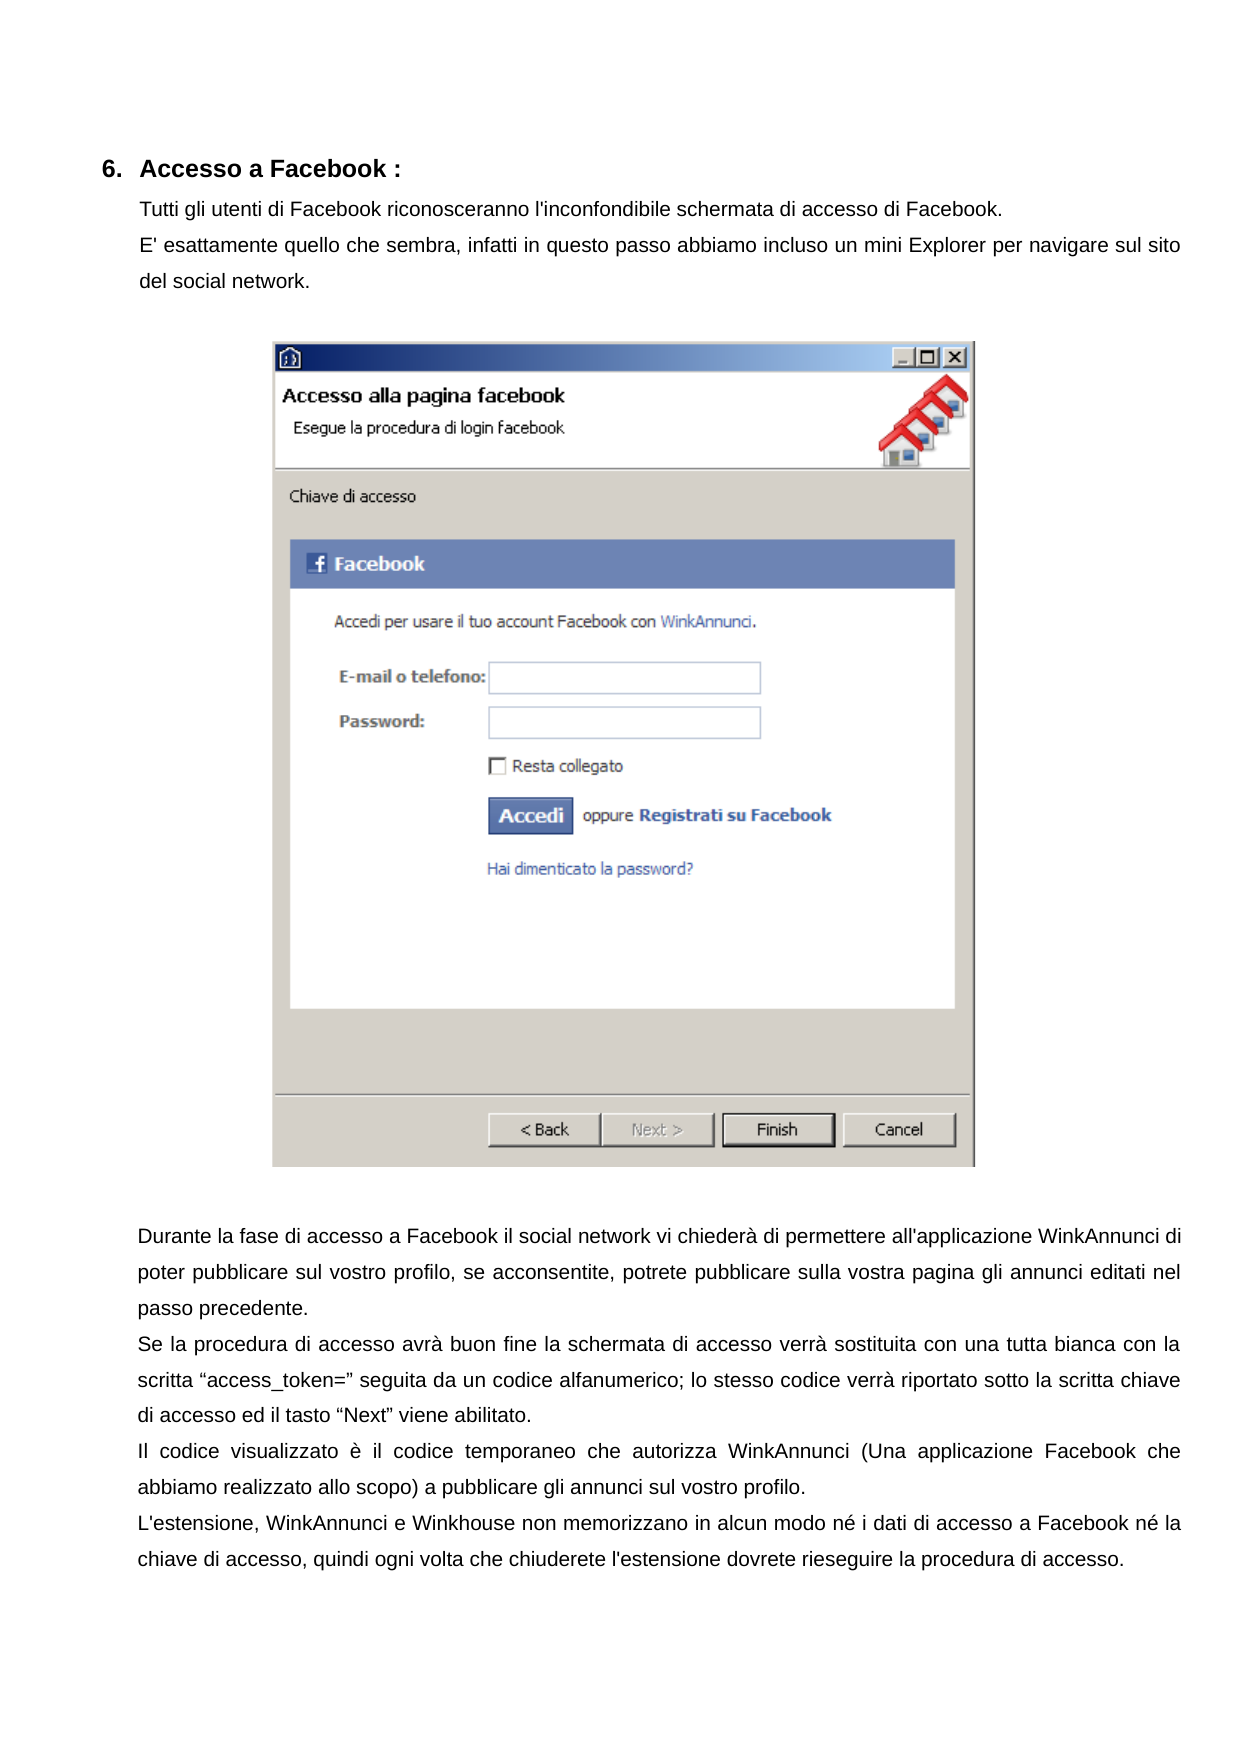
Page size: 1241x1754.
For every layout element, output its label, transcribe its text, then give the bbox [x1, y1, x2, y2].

list Tutti gli utenti di Facebook riconosceranno l'inconfondibile schermata di accesso di Facebook. [102, 197, 1183, 221]
text Il codice visualizzato è il codice temporaneo che autorizza WinkAnnunci (Una applicazione Facebook che abbiamo realizzato allo scopo) a pubblicare gli annunci sul vostro profilo. [137, 1439, 1183, 1499]
text Se la procedura di accesso avrà buon fine la schermata di accesso verrà sostituita con una tutta bianca con la scritta “access_token=” seguita da un codice alfanumerico; lo stesso codice verrà riportato sotto la scritta chiave di accesso ed il tasto “Next” viene abilitato. [137, 1331, 1183, 1427]
list E' esattamente quello che sembra, infatti in questo passo abbiamo incluso un mini Explorer per navigare sul sito del social network. [102, 233, 1183, 293]
list Accesso a Facebook : [102, 154, 1183, 183]
picture [271, 341, 976, 1167]
text Durante la fase di accesso a Facebook il social network vi chiederà di permettere all'applicazione WinkAnnunci di poter pubblicare sul vostro profilo, se acconsentite, potrete pubblicare sulla vostra pagina gli annunci editati nel passo precedente. [137, 1224, 1183, 1319]
text L'estensione, WinkAnnunci e Winkhouse non memorizzano in alcun modo né i dati di accesso a Facebook né la chiave di accesso, quindi ogni volta che chiuderete l'estensione dovrete rieseguire la procedura di accesso. [137, 1511, 1183, 1571]
